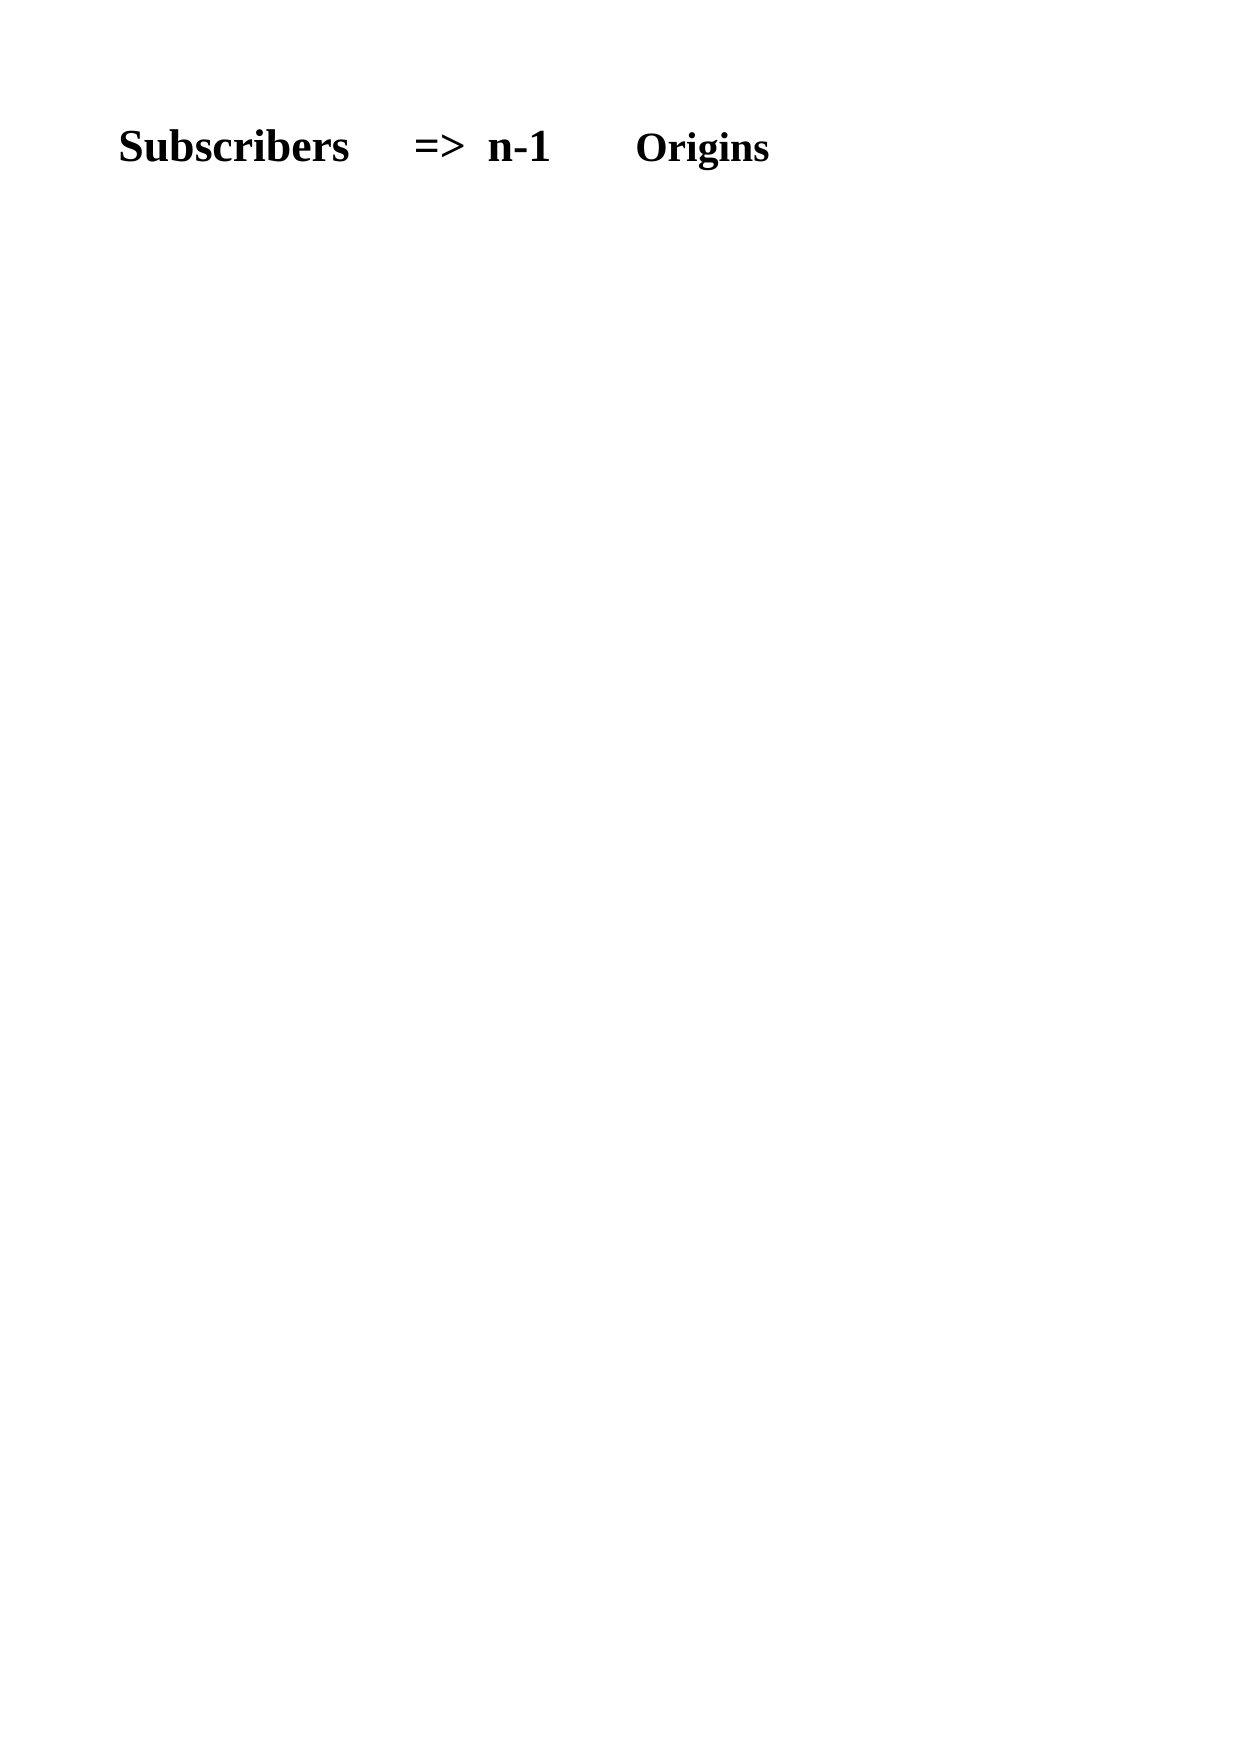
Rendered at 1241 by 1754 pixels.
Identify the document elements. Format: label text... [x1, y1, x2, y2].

text Subscribers => n-1 Origins [118, 118, 1122, 171]
